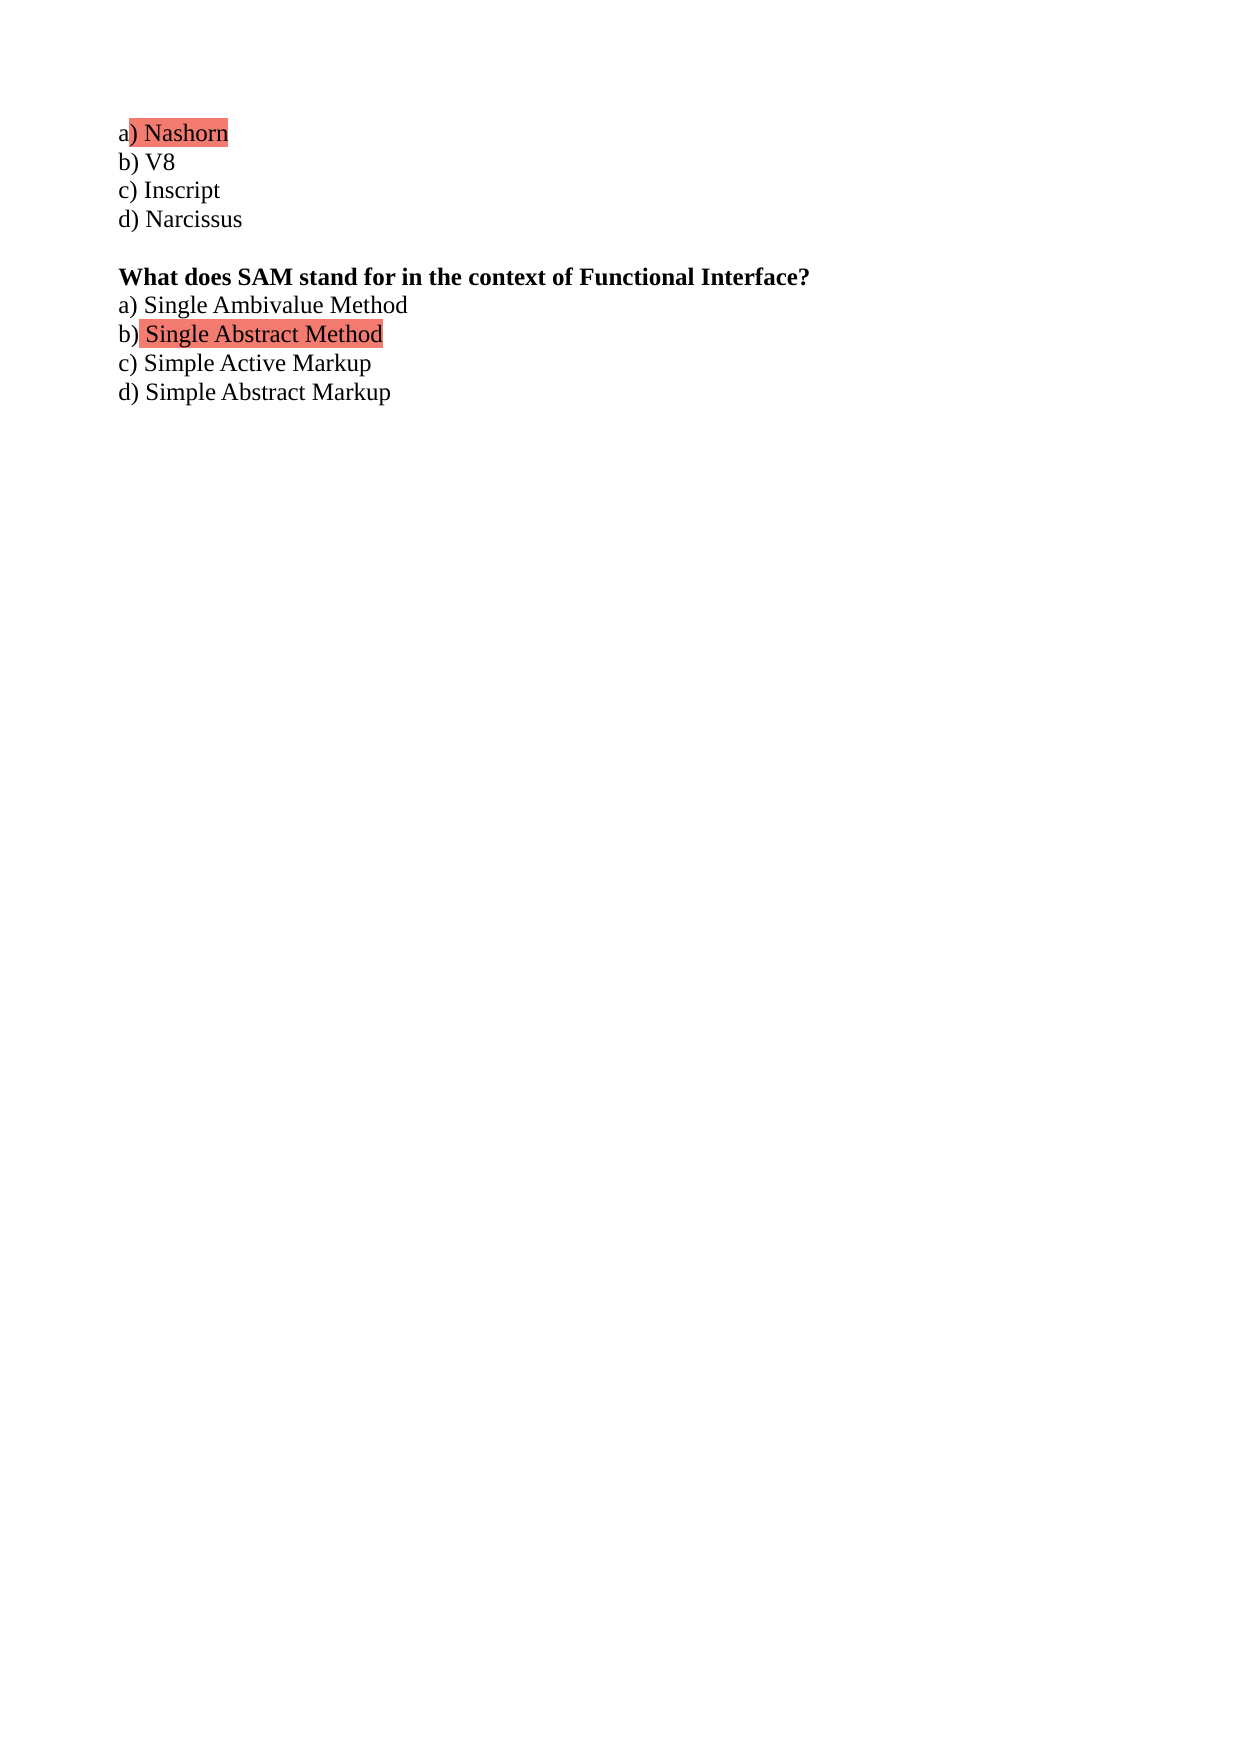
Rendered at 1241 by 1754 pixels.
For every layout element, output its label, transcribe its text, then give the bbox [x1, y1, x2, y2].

text What does SAM stand for in the context of Functional Interface? [118, 262, 1122, 291]
text a) Single Ambivalue Method [118, 291, 1122, 319]
text c) Simple Active Markup [118, 348, 1122, 377]
text d) Narcissus [118, 204, 1122, 233]
text c) Inscript [118, 176, 1122, 204]
text b) Single Abstract Method [118, 319, 1122, 348]
text a) Nashorn [118, 118, 1122, 147]
text b) V8 [118, 147, 1122, 176]
text d) Simple Abstract Markup [118, 377, 1122, 406]
